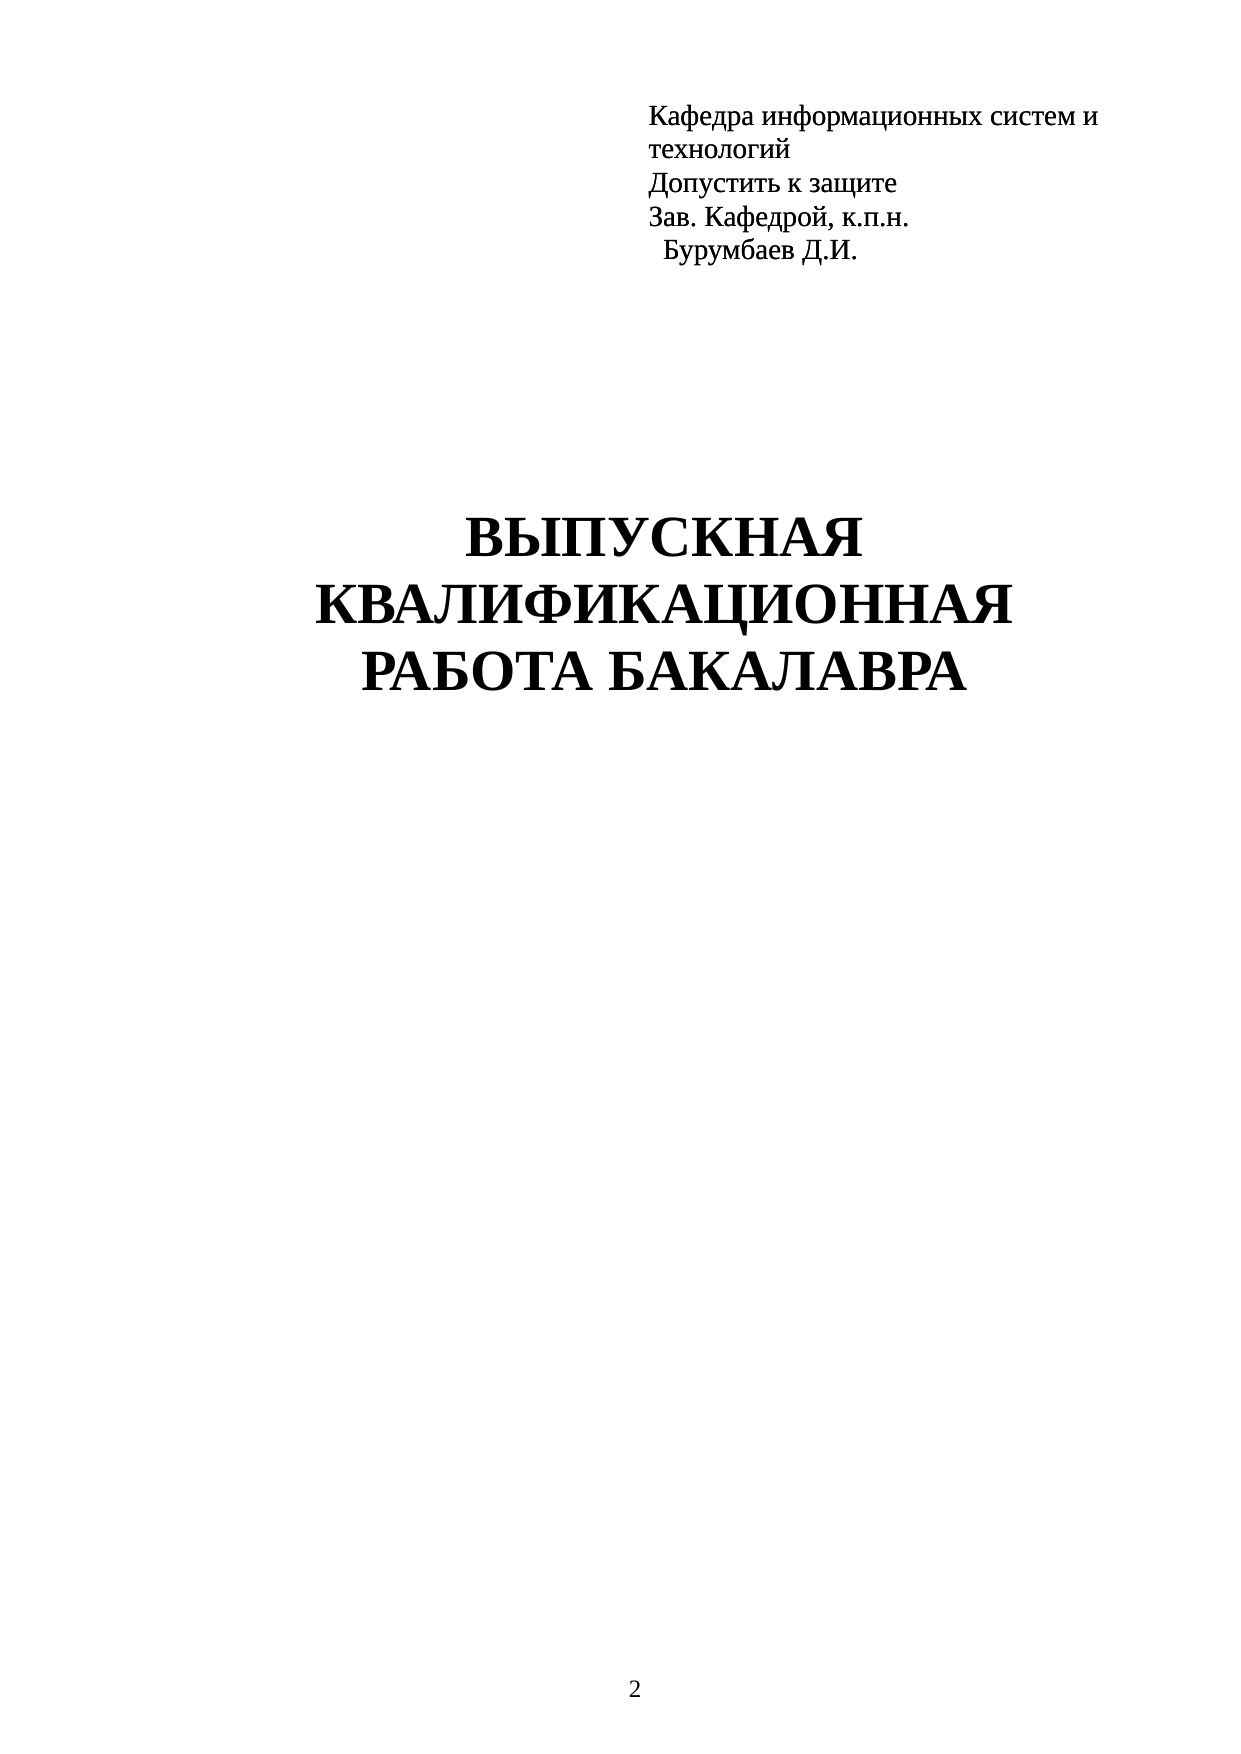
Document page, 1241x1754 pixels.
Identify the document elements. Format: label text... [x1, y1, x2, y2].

text ВЫПУСКНАЯ КВАЛИФИКАЦИОННАЯ РАБОТА БАКАЛАВРА [193, 502, 1136, 703]
text Кафедра информационных систем и технологий [648, 98, 1152, 165]
text Допустить к защите [648, 165, 1152, 199]
text Зав. Кафедрой, к.п.н. [648, 199, 1152, 232]
text Бурумбаев Д.И. [648, 232, 1152, 266]
